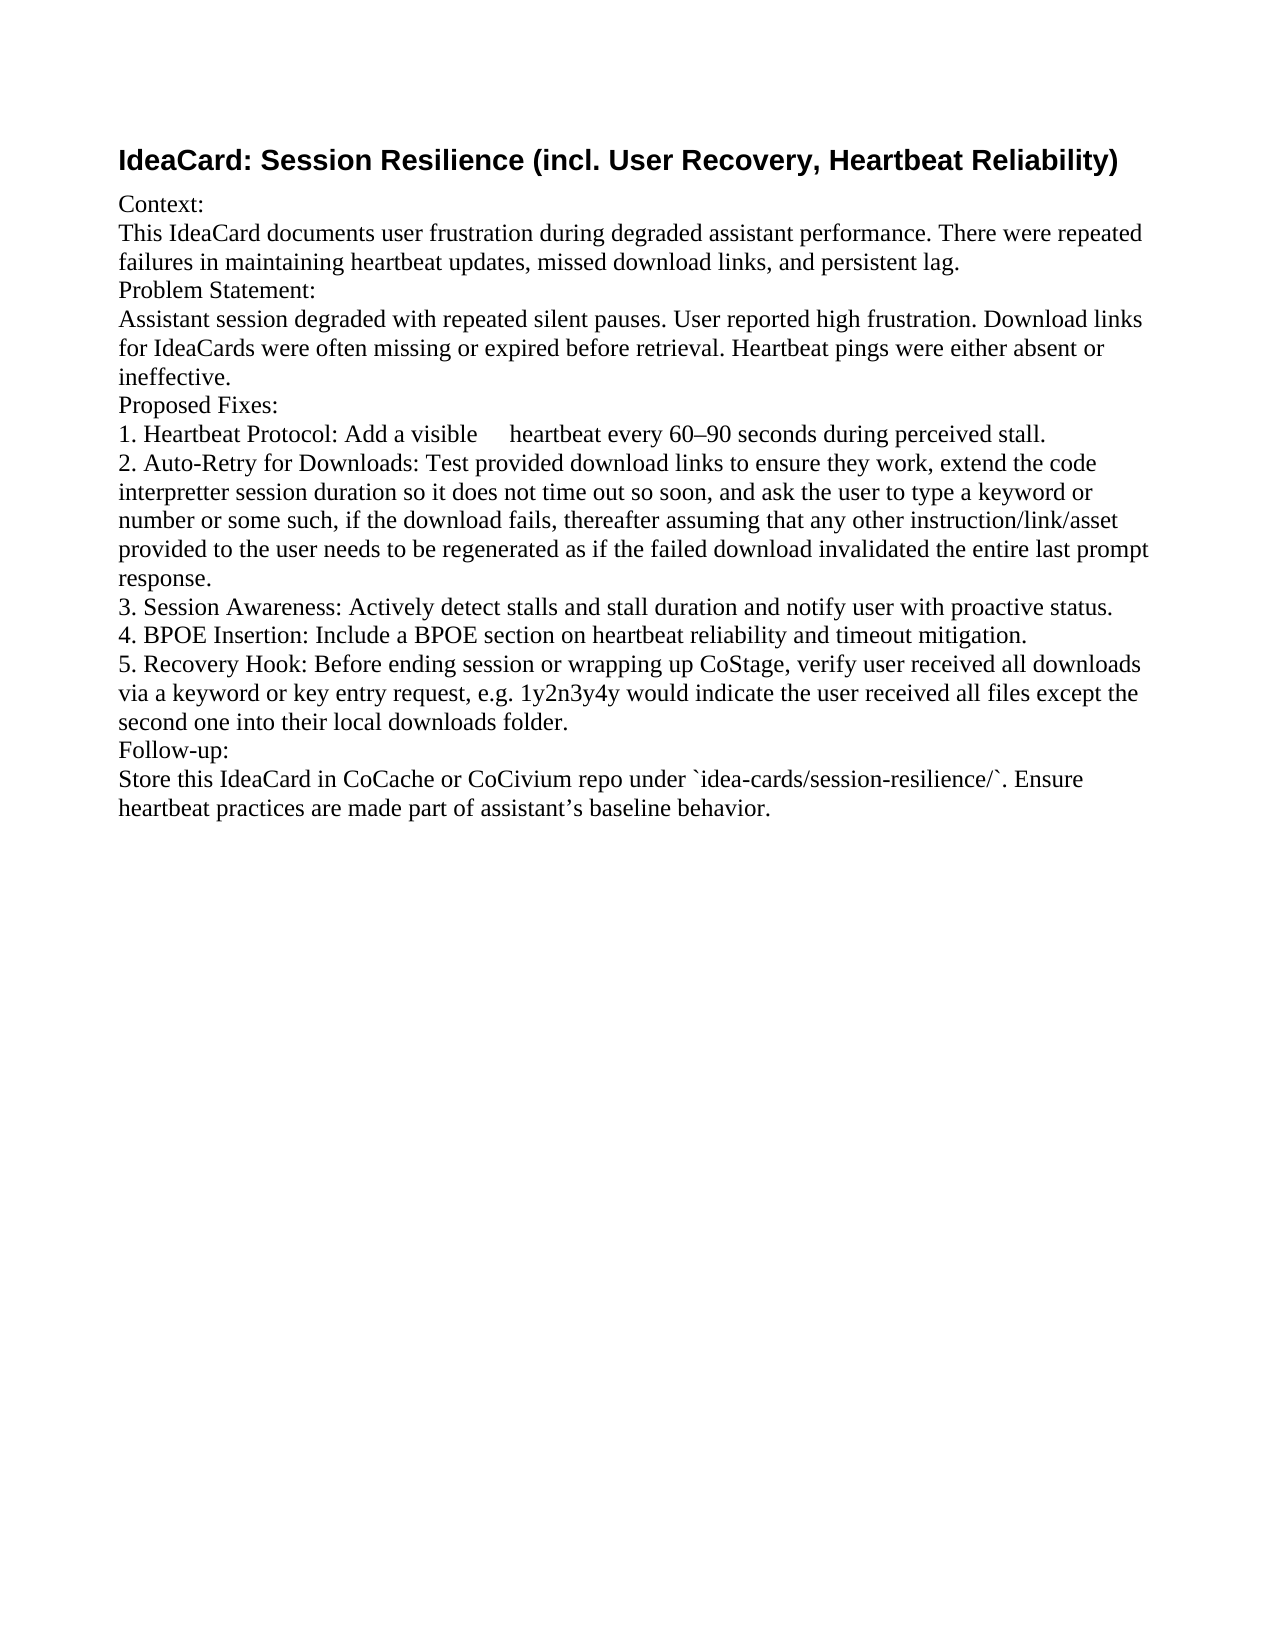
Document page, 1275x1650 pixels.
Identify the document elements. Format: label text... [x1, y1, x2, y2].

text 2. Auto-Retry for Downloads: Test provided download links to ensure they work, extend the code interpretter session duration so it does not time out so soon, and ask the user to type a keyword or number or some such, if the download fails, thereafter assuming that any other instruction/link/asset provided to the user needs to be regenerated as if the failed download invalidated the entire last prompt response. [118, 448, 1157, 592]
subtitle IdeaCard: Session Resilience (incl. User Recovery, Heartbeat Reliability) [118, 143, 1157, 177]
text 5. Recovery Hook: Before ending session or wrapping up CoStage, verify user received all downloads via a keyword or key entry request, e.g. 1y2n3y4y would indicate the user received all files except the second one into their local downloads folder. [118, 649, 1157, 735]
text Assistant session degraded with repeated silent pauses. User reported high frustration. Download links for IdeaCards were often missing or expired before retrieval. Heartbeat pings were either absent or ineffective. [118, 304, 1157, 390]
text Follow-up: [118, 735, 1157, 764]
text This IdeaCard documents user frustration during degraded assistant performance. There were repeated failures in maintaining heartbeat updates, missed download links, and persistent lag. [118, 218, 1157, 275]
text Proposed Fixes: [118, 390, 1157, 419]
text Context: [118, 189, 1157, 218]
text 1. Heartbeat Protocol: Add a visible 💓 heartbeat every 60–90 seconds during perceived stall. [118, 419, 1157, 448]
text Store this IdeaCard in CoCache or CoCivium repo under `idea-cards/session-resilience/`. Ensure heartbeat practices are made part of assistant’s baseline behavior. [118, 764, 1157, 822]
text 3. Session Awareness: Actively detect stalls and stall duration and notify user with proactive status. [118, 592, 1157, 620]
text 4. BPOE Insertion: Include a BPOE section on heartbeat reliability and timeout mitigation. [118, 620, 1157, 649]
text Problem Statement: [118, 275, 1157, 304]
